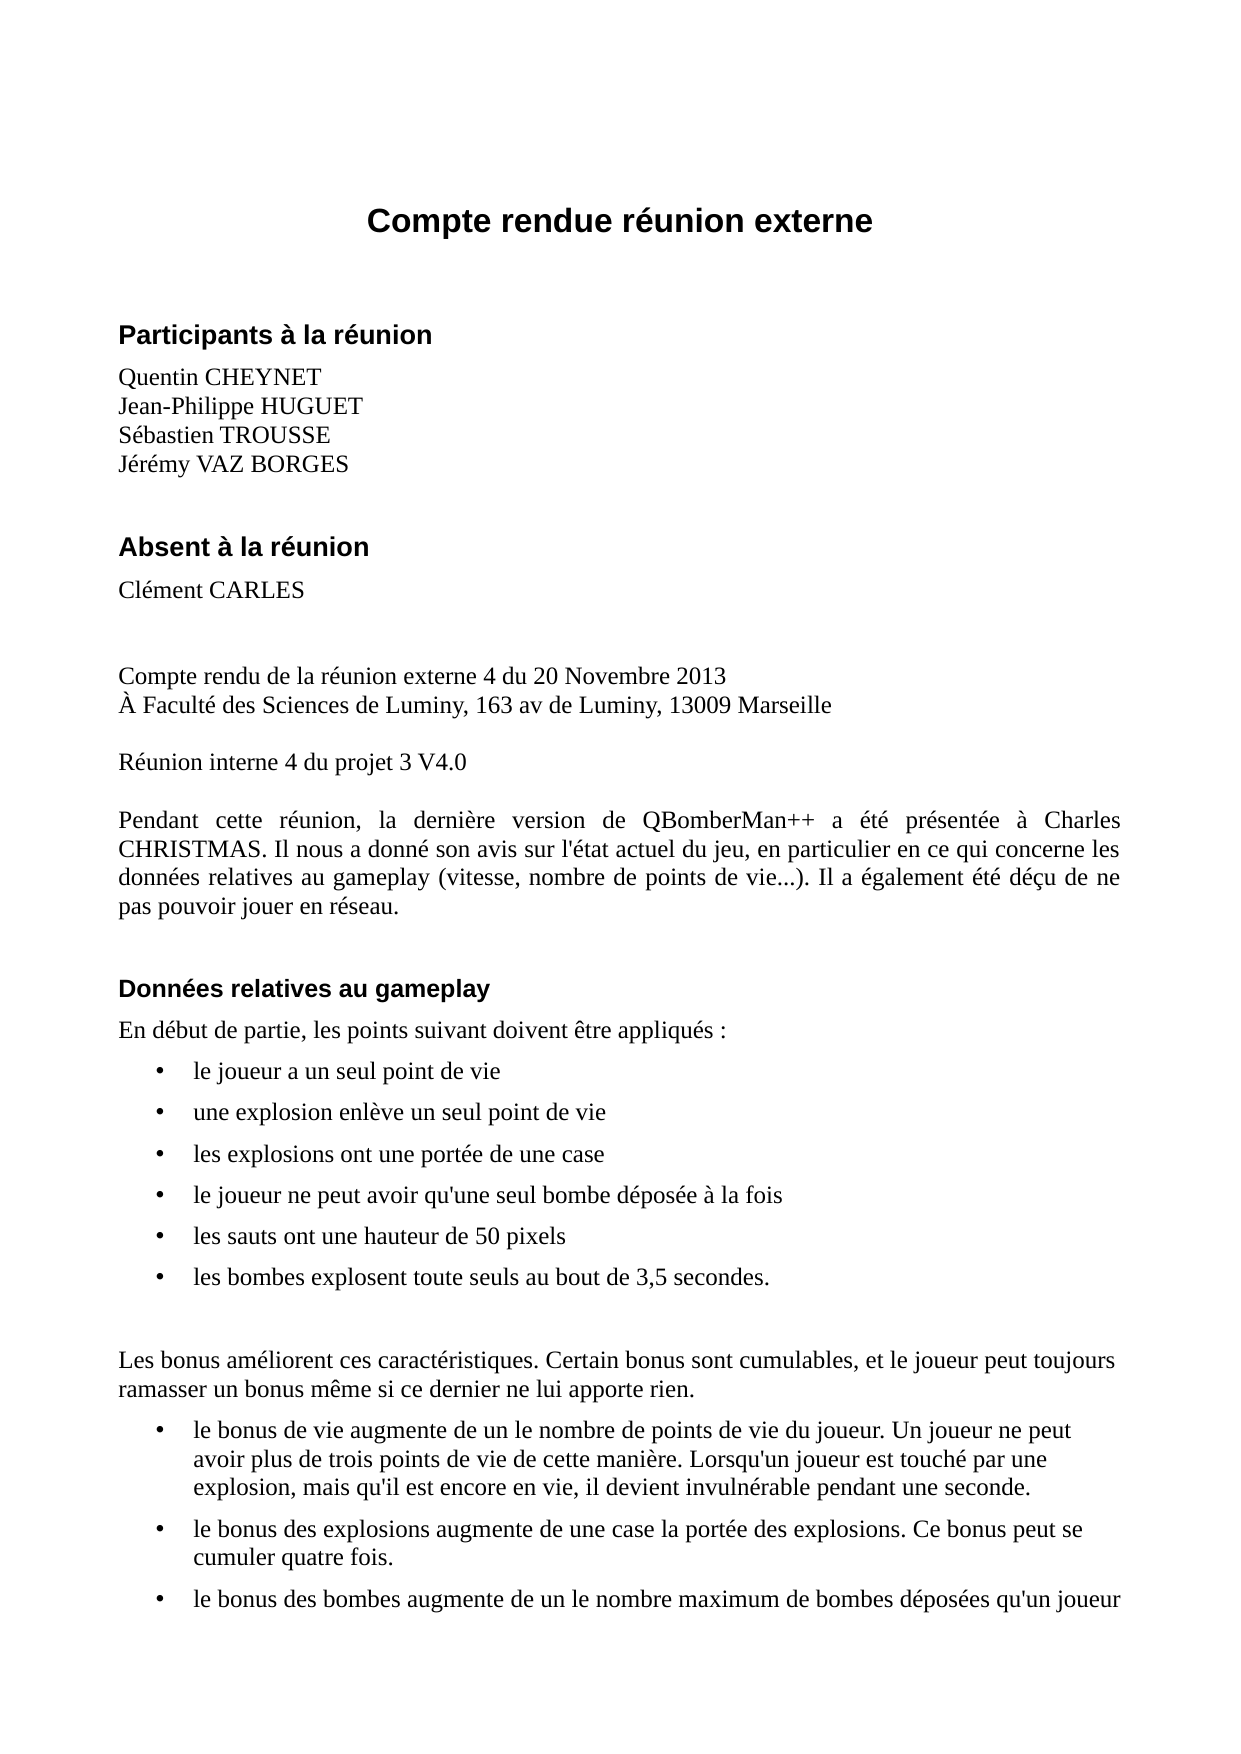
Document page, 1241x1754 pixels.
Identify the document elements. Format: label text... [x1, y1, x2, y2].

list les bombes explosent toute seuls au bout de 3,5 secondes. [156, 1262, 1122, 1291]
text Clément CARLES [118, 575, 1122, 604]
text Compte rendu de la réunion externe 4 du 20 Novembre 2013 [118, 661, 1122, 690]
subtitle Participants à la réunion [118, 319, 1122, 350]
subtitle Compte rendue réunion externe [118, 201, 1122, 240]
list le joueur a un seul point de vie [156, 1056, 1122, 1085]
list le joueur ne peut avoir qu'une seul bombe déposée à la fois [156, 1180, 1122, 1209]
list le bonus des bombes augmente de un le nombre maximum de bombes déposées qu'un joueur [156, 1584, 1122, 1612]
text Jean-Philippe HUGUET [118, 391, 1122, 420]
text Réunion interne 4 du projet 3 V4.0 [118, 747, 1122, 776]
subtitle Données relatives au gameplay [118, 974, 1122, 1002]
text En début de partie, les points suivant doivent être appliqués : [118, 1015, 1122, 1044]
list les sauts ont une hauteur de 50 pixels [156, 1221, 1122, 1250]
text À Faculté des Sciences de Luminy, 163 av de Luminy, 13009 Marseille [118, 690, 1122, 719]
text Sébastien TROUSSE [118, 420, 1122, 449]
list les explosions ont une portée de une case [156, 1139, 1122, 1167]
list le bonus des explosions augmente de une case la portée des explosions. Ce bonus peut se cumuler quatre fois. [156, 1514, 1122, 1571]
list le bonus de vie augmente de un le nombre de points de vie du joueur. Un joueur ne peut avoir plus de trois points de vie de cette manière. Lorsqu'un joueur est touché par une explosion, mais qu'il est encore en vie, il devient invulnérable pendant une seconde. [156, 1415, 1122, 1501]
subtitle Absent à la réunion [118, 531, 1122, 562]
text Pendant cette réunion, la dernière version de QBomberMan++ a été présentée à Charles CHRISTMAS. Il nous a donné son avis sur l'état actuel du jeu, en particulier en ce qui concerne les données relatives au gameplay (vitesse, nombre de points de vie...). Il a également été déçu de ne pas pouvoir jouer en réseau. [118, 805, 1122, 920]
list une explosion enlève un seul point de vie [156, 1097, 1122, 1126]
text Jérémy VAZ BORGES [118, 449, 1122, 477]
text Les bonus améliorent ces caractéristiques. Certain bonus sont cumulables, et le joueur peut toujours ramasser un bonus même si ce dernier ne lui apporte rien. [118, 1345, 1122, 1402]
text Quentin CHEYNET [118, 362, 1122, 391]
